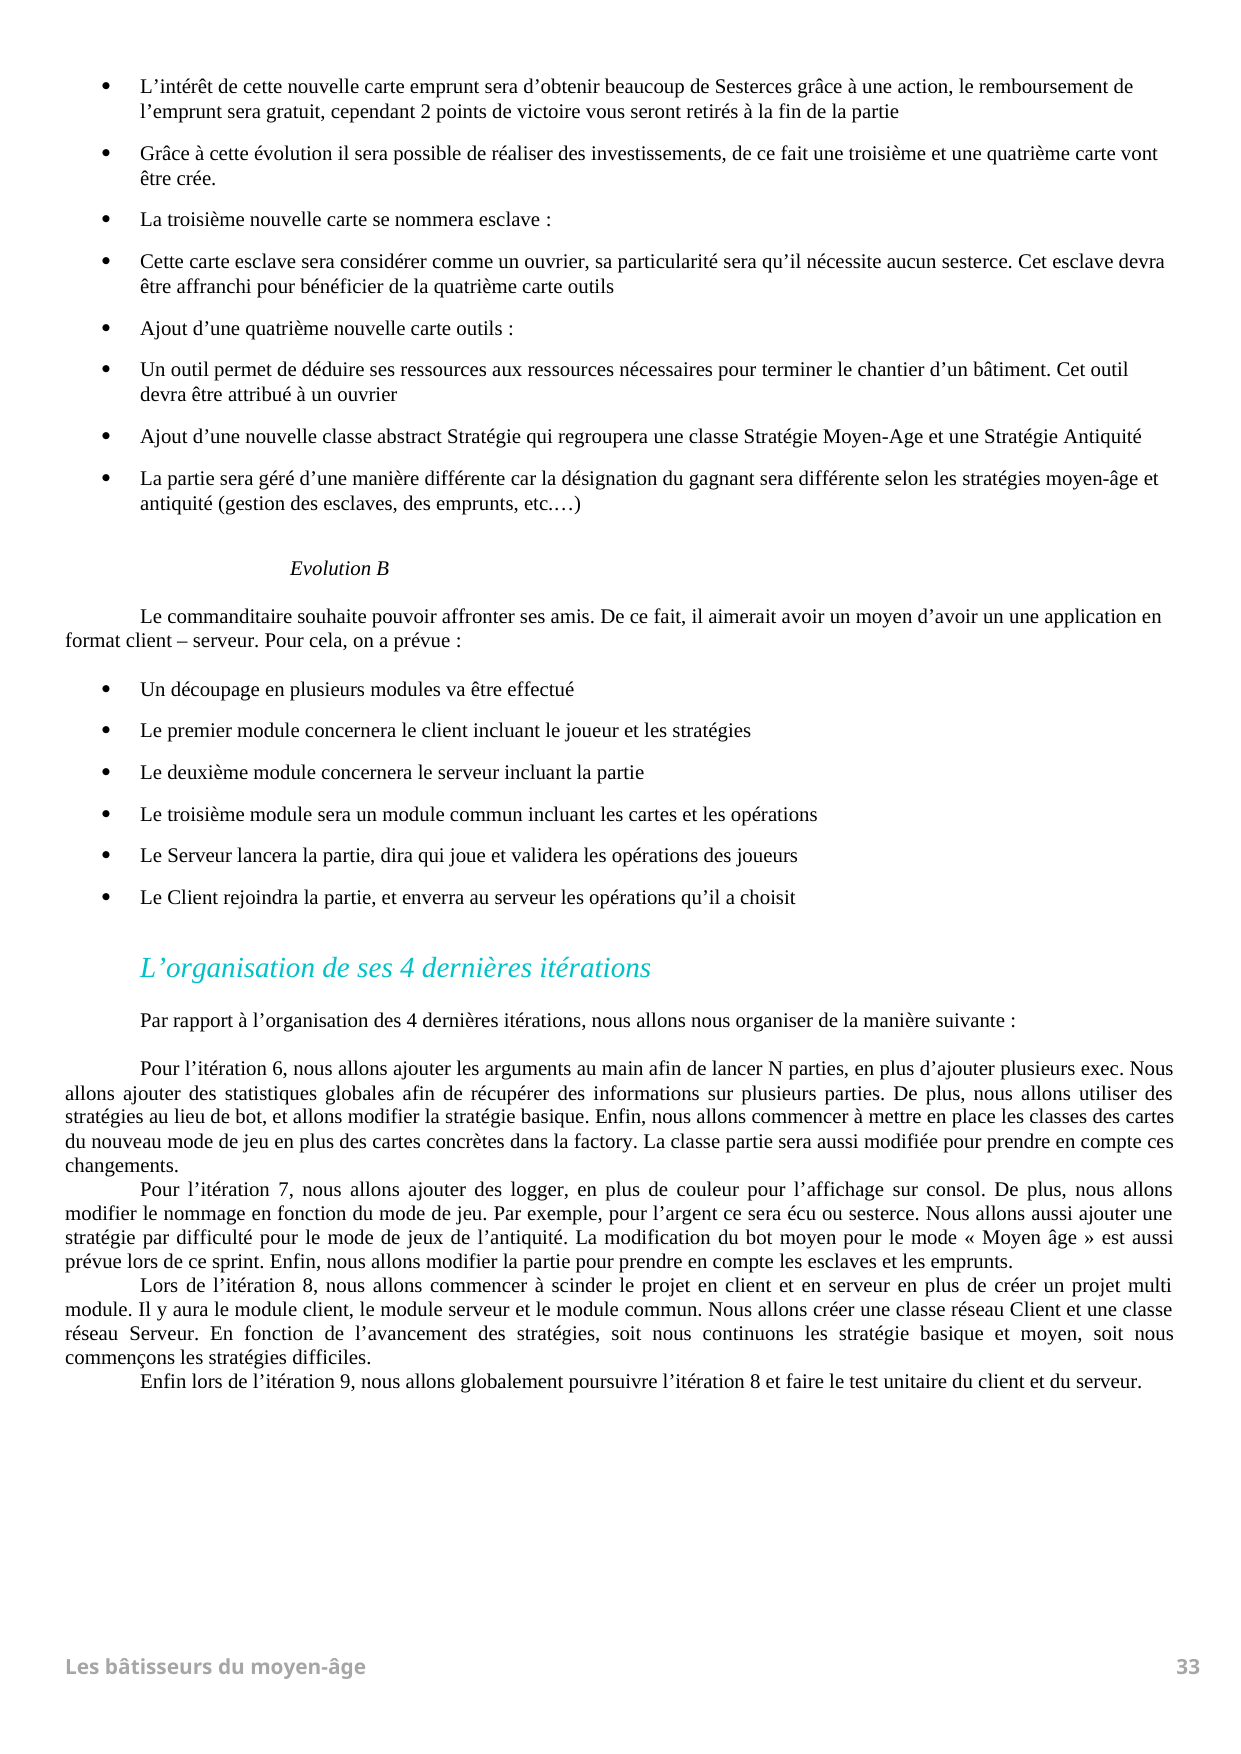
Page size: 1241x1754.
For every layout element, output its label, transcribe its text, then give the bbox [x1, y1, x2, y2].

text Par rapport à l’organisation des 4 dernières itérations, nous allons nous organiser de la manière suivante : [65, 1008, 1175, 1032]
list Ajout d’une quatrième nouvelle carte outils : [102, 316, 1175, 339]
text Pour l’itération 7, nous allons ajouter des logger, en plus de couleur pour l’affichage sur consol. De plus, nous allons modifier le nommage en fonction du mode de jeu. Par exemple, pour l’argent ce sera écu ou sesterce. Nous allons aussi ajouter une stratégie par difficulté pour le mode de jeux de l’antiquité. La modification du bot moyen pour le mode « Moyen âge » est aussi prévue lors de ce sprint. Enfin, nous allons modifier la partie pour prendre en compte les esclaves et les emprunts. [65, 1177, 1175, 1273]
text Le commanditaire souhaite pouvoir affronter ses amis. De ce fait, il aimerait avoir un moyen d’avoir un une application en format client – serveur. Pour cela, on a prévue : [65, 604, 1175, 652]
list Un découpage en plusieurs modules va être effectué [102, 677, 1175, 701]
list Le deuxième module concernera le serveur incluant la partie [102, 760, 1175, 784]
list La partie sera géré d’une manière différente car la désignation du gagnant sera différente selon les stratégies moyen-âge et antiquité (gestion des esclaves, des emprunts, etc.…) [102, 466, 1175, 514]
text Lors de l’itération 8, nous allons commencer à scinder le projet en client et en serveur en plus de créer un projet multi module. Il y aura le module client, le module serveur et le module commun. Nous allons créer une classe réseau Client et une classe réseau Serveur. En fonction de l’avancement des stratégies, soit nous continuons les stratégie basique et moyen, soit nous commençons les stratégies difficiles. [65, 1273, 1175, 1369]
list Le premier module concernera le client incluant le joueur et les stratégies [102, 718, 1175, 742]
list Grâce à cette évolution il sera possible de réaliser des investissements, de ce fait une troisième et une quatrième carte vont être crée. [102, 141, 1175, 189]
list Le Serveur lancera la partie, dira qui joue et validera les opérations des joueurs [102, 843, 1175, 867]
list Le troisième module sera un module commun incluant les cartes et les opérations [102, 802, 1175, 826]
list L’intérêt de cette nouvelle carte emprunt sera d’obtenir beaucoup de Sesterces grâce à une action, le remboursement de l’emprunt sera gratuit, cependant 2 points de victoire vous seront retirés à la fin de la partie [102, 74, 1175, 123]
subtitle L’organisation de ses 4 dernières itérations [65, 951, 1175, 984]
text Pour l’itération 6, nous allons ajouter les arguments au main afin de lancer N parties, en plus d’ajouter plusieurs exec. Nous allons ajouter des statistiques globales afin de récupérer des informations sur plusieurs parties. De plus, nous allons utiliser des stratégies au lieu de bot, et allons modifier la stratégie basique. Enfin, nous allons commencer à mettre en place les classes des cartes du nouveau mode de jeu en plus des cartes concrètes dans la factory. La classe partie sera aussi modifiée pour prendre en compte ces changements. [65, 1056, 1175, 1177]
subtitle Evolution B [65, 556, 1175, 580]
text Enfin lors de l’itération 9, nous allons globalement poursuivre l’itération 8 et faire le test unitaire du client et du serveur. [65, 1369, 1175, 1393]
list Le Client rejoindra la partie, et enverra au serveur les opérations qu’il a choisit [102, 885, 1175, 909]
list Cette carte esclave sera considérer comme un ouvrier, sa particularité sera qu’il nécessite aucun sesterce. Cet esclave devra être affranchi pour bénéficier de la quatrième carte outils [102, 249, 1175, 298]
list Ajout d’une nouvelle classe abstract Stratégie qui regroupera une classe Stratégie Moyen-Age et une Stratégie Antiquité [102, 424, 1175, 448]
list La troisième nouvelle carte se nommera esclave : [102, 207, 1175, 231]
list Un outil permet de déduire ses ressources aux ressources nécessaires pour terminer le chantier d’un bâtiment. Cet outil devra être attribué à un ouvrier [102, 357, 1175, 406]
